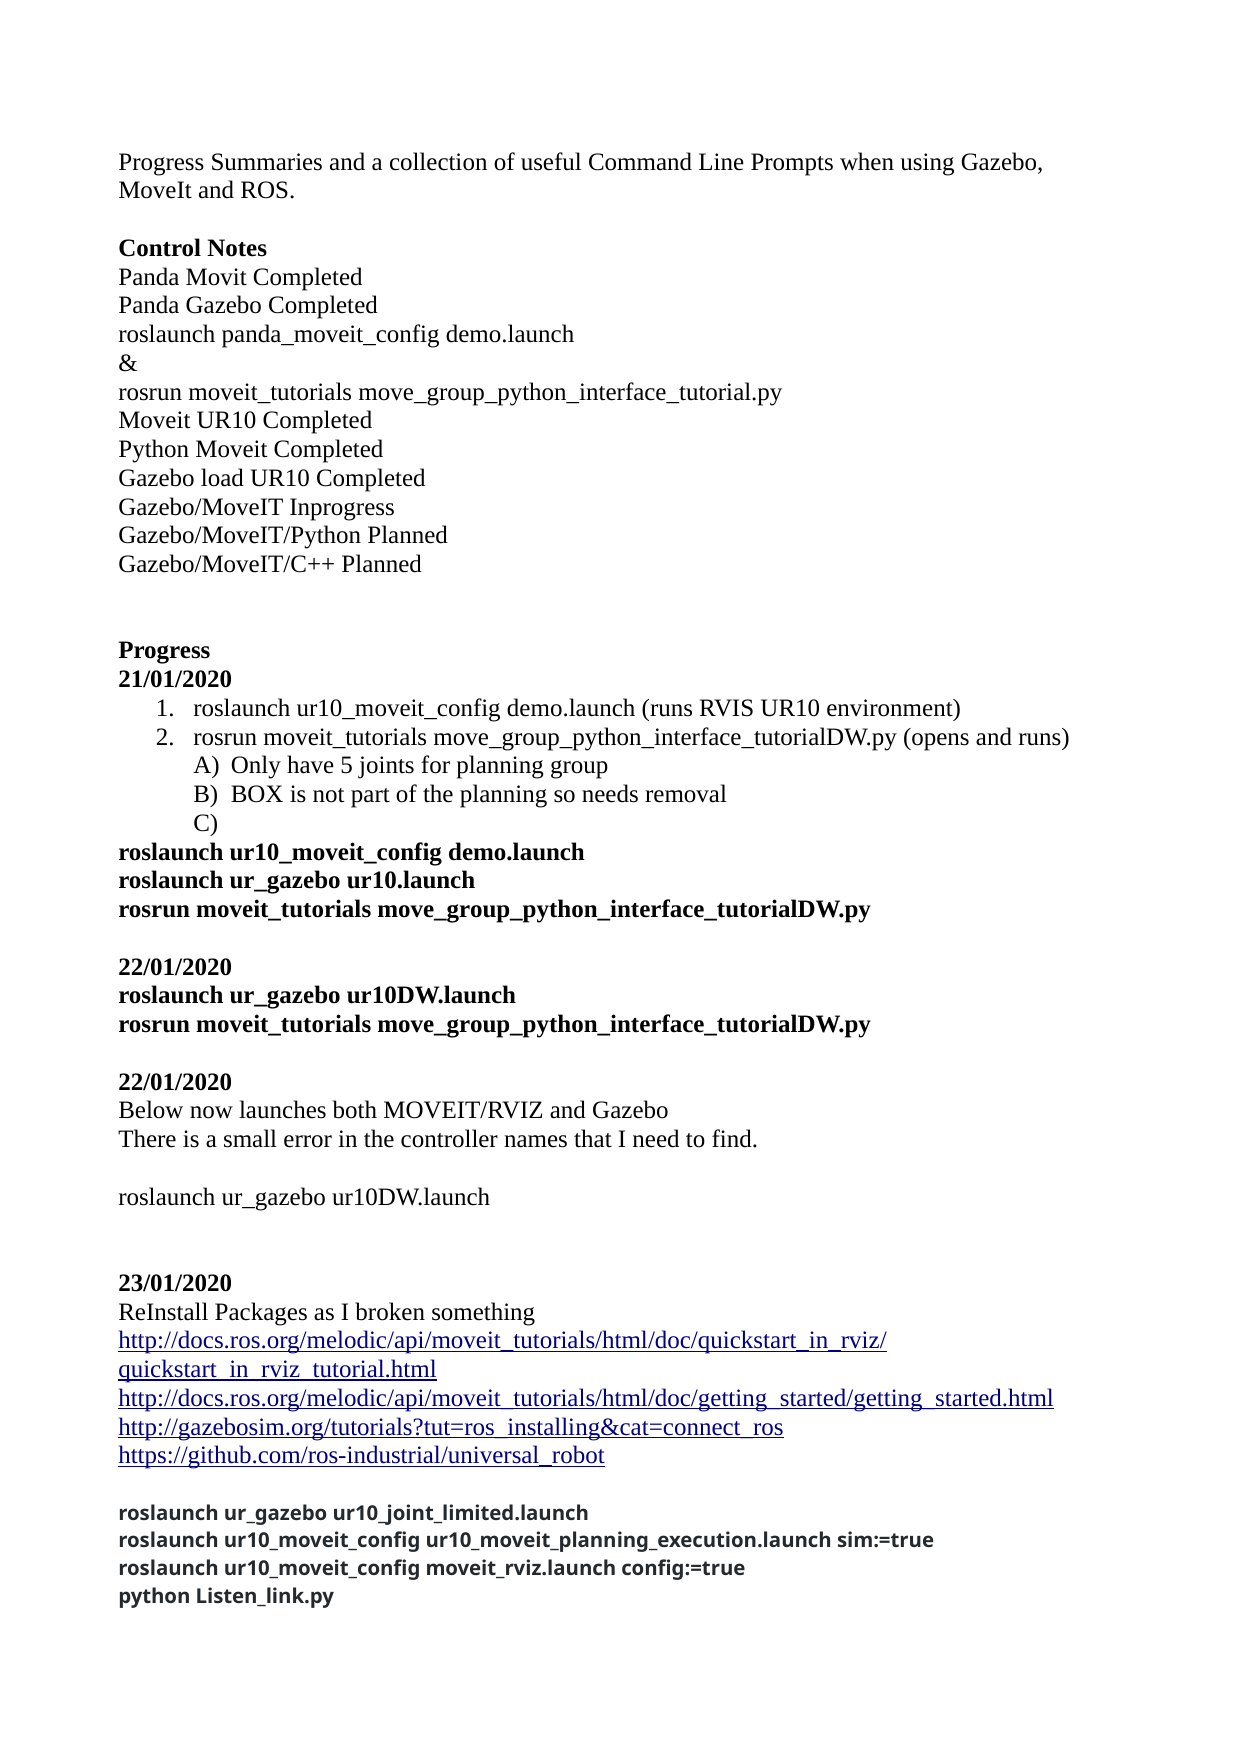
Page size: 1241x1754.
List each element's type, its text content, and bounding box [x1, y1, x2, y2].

text roslaunch ur10_moveit_config moveit_rviz.launch config:=true [118, 1553, 1122, 1581]
text rosrun moveit_tutorials move_group_python_interface_tutorial.py [118, 377, 1122, 406]
text 22/01/2020 [118, 952, 1122, 981]
text & [118, 348, 1122, 377]
text Panda Movit Completed [118, 262, 1122, 291]
text http://docs.ros.org/melodic/api/moveit_tutorials/html/doc/quickstart_in_rviz/quickstart_in_rviz_tutorial.html [118, 1326, 1122, 1383]
text Moveit UR10 Completed [118, 406, 1122, 434]
list rosrun moveit_tutorials move_group_python_interface_tutorialDW.py (opens and runs) [156, 722, 1122, 751]
text roslaunch ur10_moveit_config ur10_moveit_planning_execution.launch sim:=true [118, 1526, 1122, 1553]
text Progress [118, 636, 1122, 664]
text roslaunch ur_gazebo ur10_joint_limited.launch [118, 1498, 1122, 1526]
text roslaunch ur_gazebo ur10.launch [118, 866, 1122, 894]
text rosrun moveit_tutorials move_group_python_interface_tutorialDW.py [118, 894, 1122, 923]
text roslaunch ur10_moveit_config demo.launch [118, 837, 1122, 866]
text ReInstall Packages as I broken something [118, 1297, 1122, 1326]
list roslaunch ur10_moveit_config demo.launch (runs RVIS UR10 environment) [156, 693, 1122, 722]
text roslaunch ur_gazebo ur10DW.launch [118, 981, 1122, 1009]
text Gazebo/MoveIT Inprogress [118, 492, 1122, 521]
text Python Moveit Completed [118, 434, 1122, 463]
text Gazebo/MoveIT/C++ Planned [118, 549, 1122, 578]
text roslaunch panda_moveit_config demo.launch [118, 319, 1122, 348]
text rosrun moveit_tutorials move_group_python_interface_tutorialDW.py [118, 1009, 1122, 1038]
text Progress Summaries and a collection of useful Command Line Prompts when using Gazebo, MoveIt and ROS. [118, 147, 1122, 204]
text http://docs.ros.org/melodic/api/moveit_tutorials/html/doc/getting_started/getting_started.html [118, 1383, 1122, 1412]
list Only have 5 joints for planning group [193, 751, 1122, 779]
text Panda Gazebo Completed [118, 291, 1122, 319]
text python Listen_link.py [118, 1581, 1122, 1609]
text Control Notes [118, 233, 1122, 262]
text https://github.com/ros-industrial/universal_robot [118, 1441, 1122, 1469]
text http://gazebosim.org/tutorials?tut=ros_installing&cat=connect_ros [118, 1412, 1122, 1441]
text There is a small error in the controller names that I need to find. [118, 1124, 1122, 1153]
text 23/01/2020 [118, 1268, 1122, 1297]
text Gazebo/MoveIT/Python Planned [118, 521, 1122, 549]
text roslaunch ur_gazebo ur10DW.launch [118, 1182, 1122, 1211]
text Gazebo load UR10 Completed [118, 463, 1122, 492]
text 22/01/2020 [118, 1067, 1122, 1096]
text Below now launches both MOVEIT/RVIZ and Gazebo [118, 1096, 1122, 1124]
list BOX is not part of the planning so needs removal [193, 779, 1122, 808]
text 21/01/2020 [118, 664, 1122, 693]
